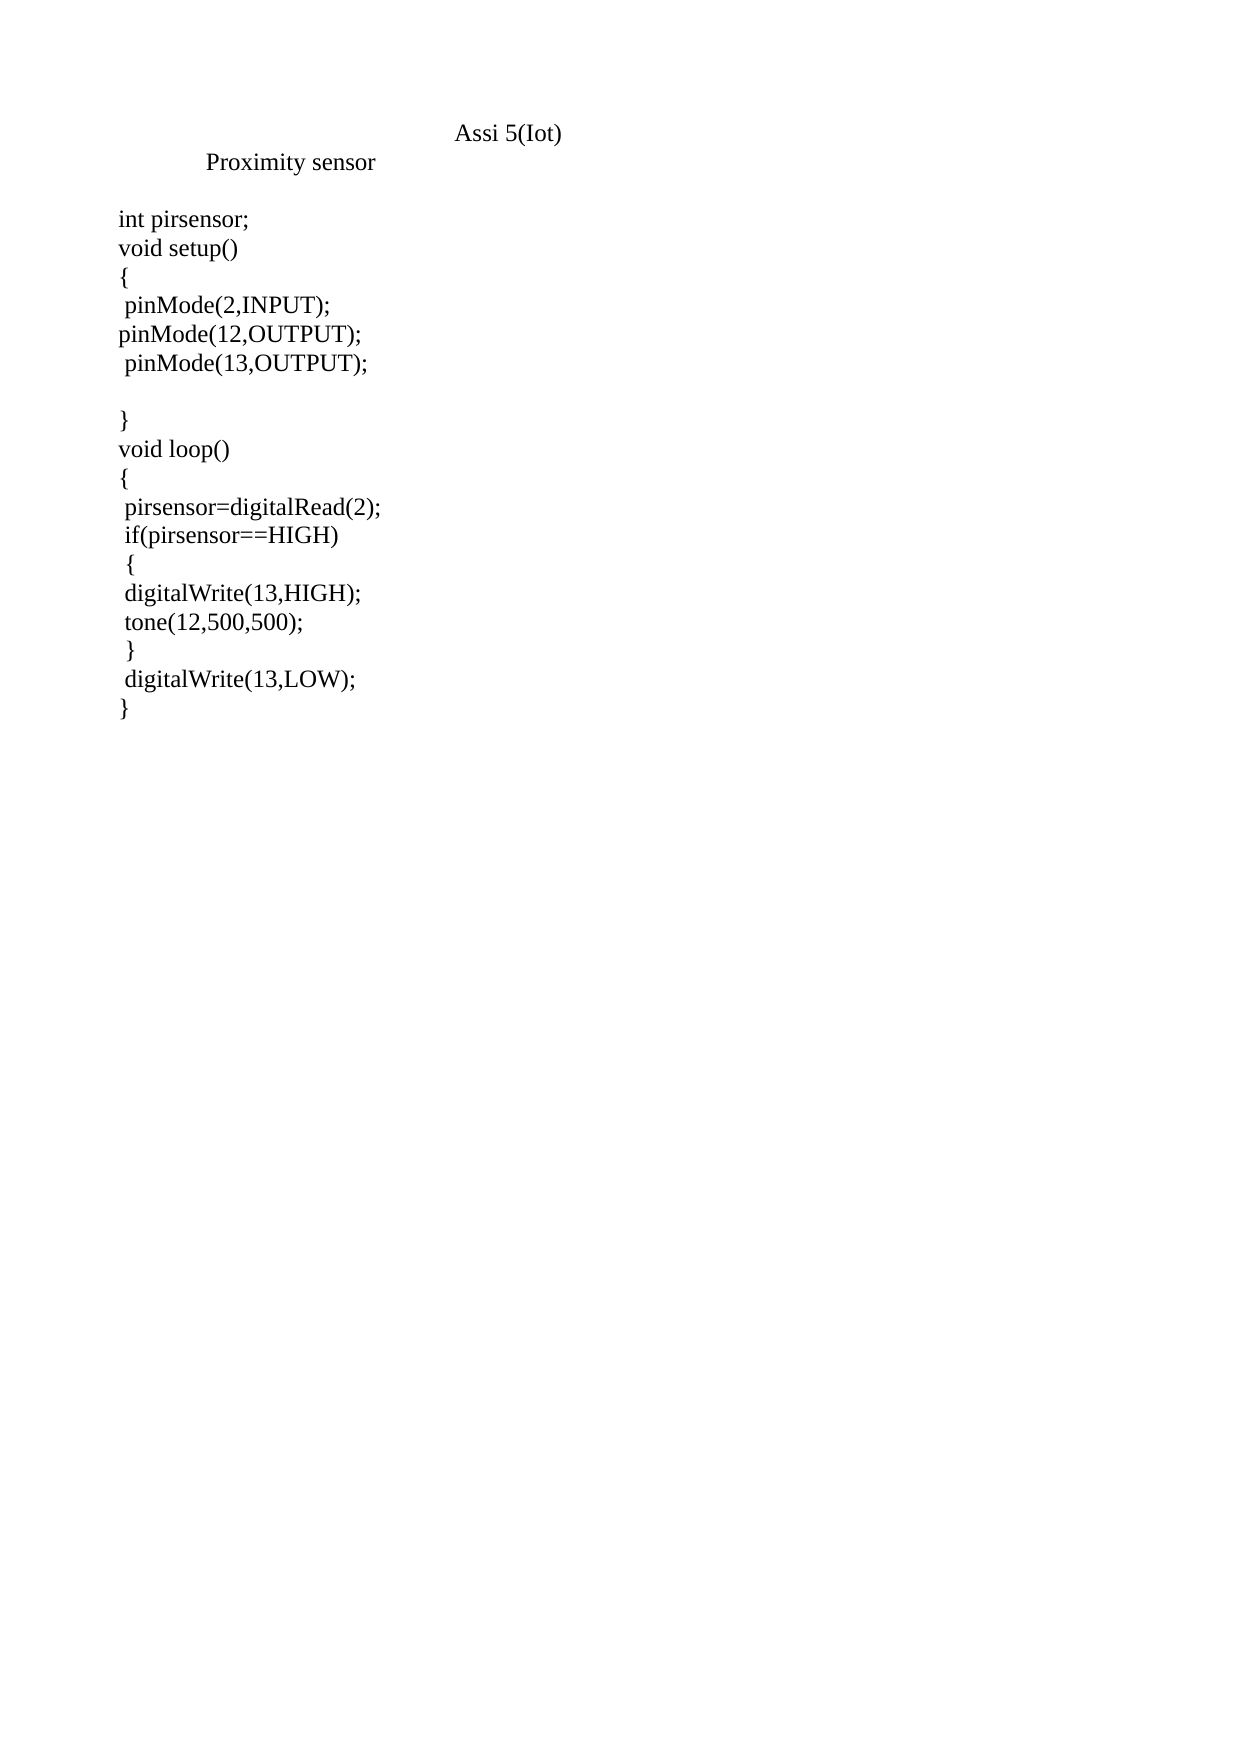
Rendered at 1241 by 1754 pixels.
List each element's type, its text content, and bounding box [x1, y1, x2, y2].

text int pirsensor; [118, 204, 1122, 233]
text digitalWrite(13,HIGH); [118, 578, 1122, 607]
text digitalWrite(13,LOW); [118, 664, 1122, 693]
text Proximity sensor [118, 147, 1122, 176]
text } [118, 636, 1122, 664]
text } [118, 406, 1122, 434]
text pinMode(13,OUTPUT); [118, 348, 1122, 377]
text pinMode(2,INPUT); [118, 291, 1122, 319]
text { [118, 549, 1122, 578]
text void loop() [118, 434, 1122, 463]
text void setup() [118, 233, 1122, 262]
text } [118, 693, 1122, 722]
text tone(12,500,500); [118, 607, 1122, 636]
text { [118, 262, 1122, 291]
text Assi 5(Iot) [118, 118, 1122, 147]
text pirsensor=digitalRead(2); [118, 492, 1122, 521]
text pinMode(12,OUTPUT); [118, 319, 1122, 348]
text { [118, 463, 1122, 492]
text if(pirsensor==HIGH) [118, 521, 1122, 549]
